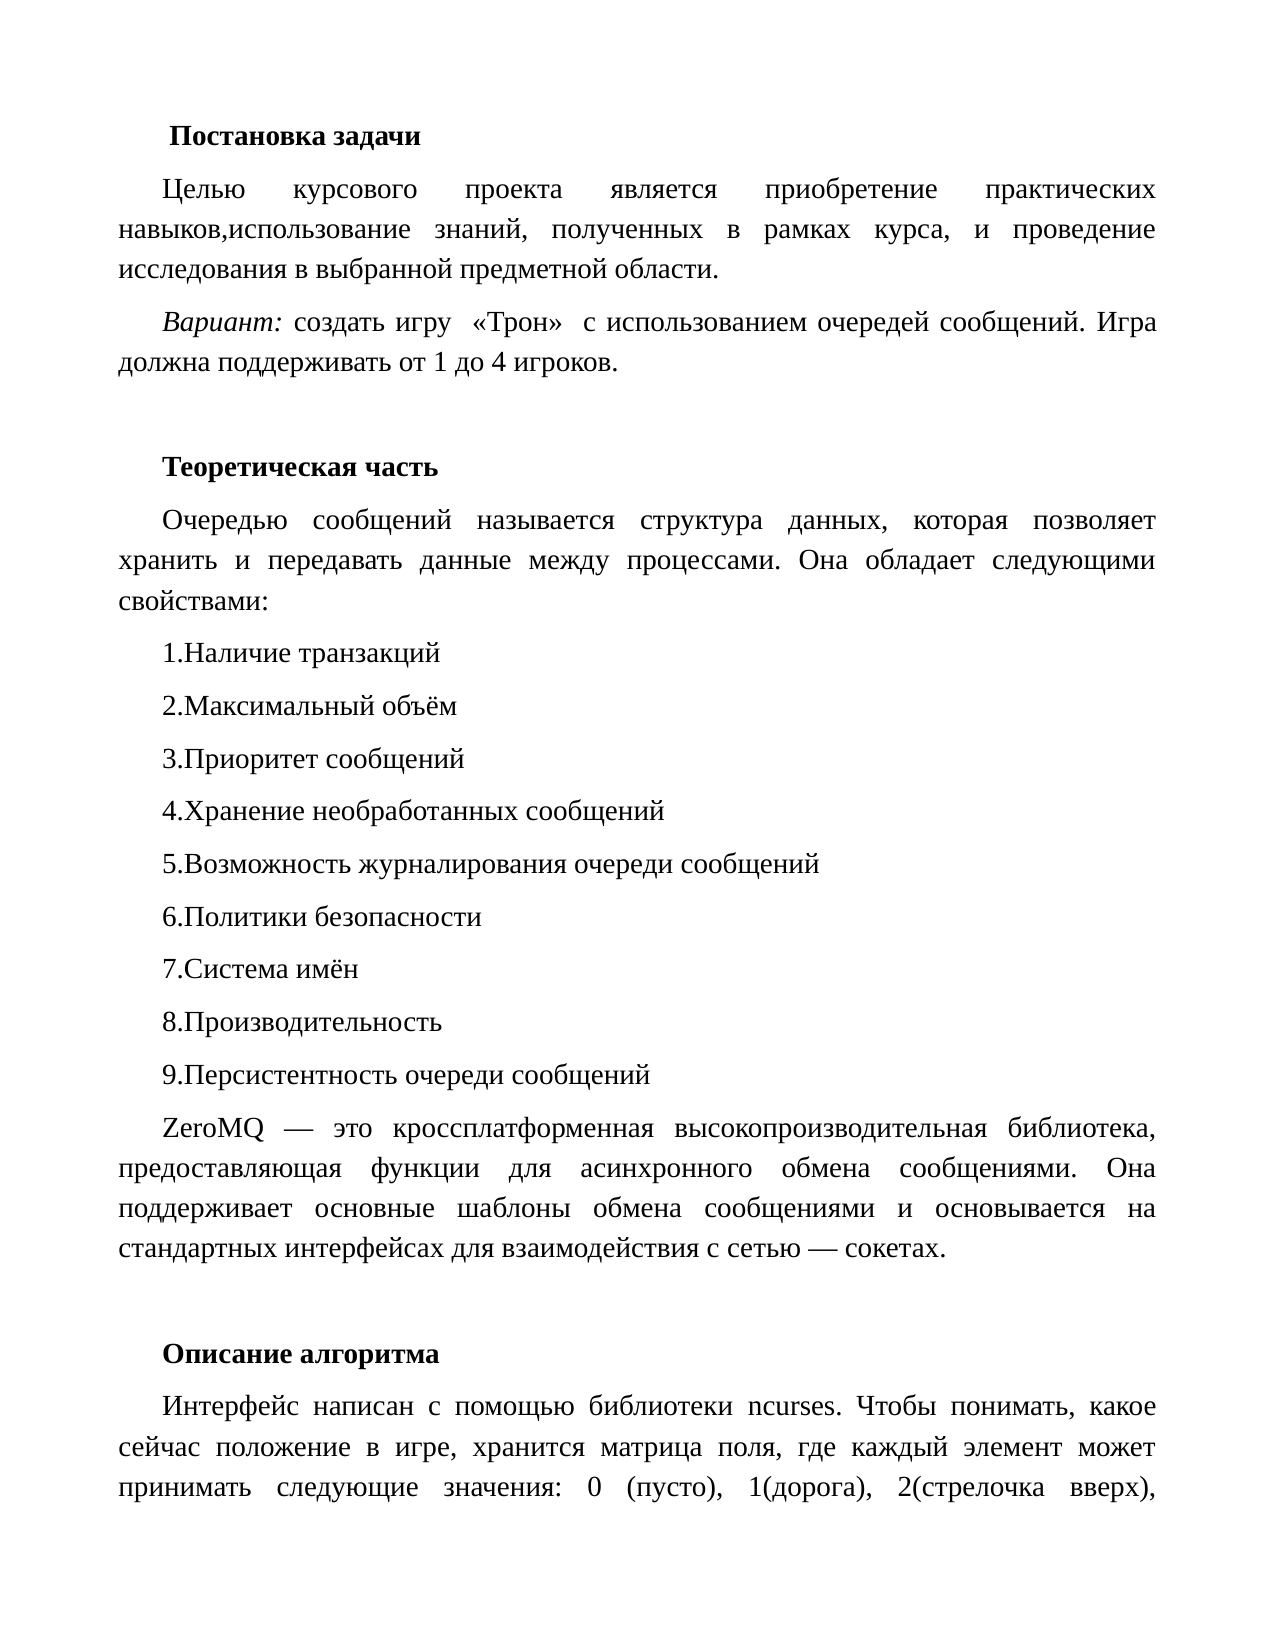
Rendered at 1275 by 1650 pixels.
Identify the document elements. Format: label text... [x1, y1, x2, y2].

text Теоретическая часть [118, 449, 1157, 483]
text 4.Хранение необработанных сообщений [118, 793, 1157, 827]
text Описание алгоритма [118, 1336, 1157, 1369]
text 7.Система имён [118, 952, 1157, 985]
text Постановка задачи [118, 118, 1157, 152]
text Интерфейс написан с помощью библиотеки ncurses. Чтобы понимать, какое сейчас положение в игре, хранится матрица поля, где каждый элемент может принимать следующие значения: 0 (пусто), 1(дорога), 2(стрелочка вверх), [118, 1388, 1157, 1502]
text 8.Производительность [118, 1004, 1157, 1038]
text Вариант: cоздать игру «Трон» с использованием очередей сообщений. Игра должна поддерживать от 1 до 4 игроков. [118, 304, 1157, 378]
text 3.Приоритет сообщений [118, 741, 1157, 774]
text ZeroMQ — это кроссплатформенная высокопроизводительная библиотека, предоставляющая функции для асинхронного обмена сообщениями. Она поддерживает основные шаблоны обмена сообщениями и основывается на стандартных интерфейсах для взаимодействия с сетью — сокетах. [118, 1110, 1157, 1264]
text Очередью сообщений называется структура данных, которая позволяет хранить и передавать данные между процессами. Она обладает следующими свойствами: [118, 502, 1157, 616]
text 1.Наличие транзакций [118, 635, 1157, 669]
text Целью курсового проекта является приобретение практических навыков,использование знаний, полученных в рамках курса, и проведение исследования в выбранной предметной области. [118, 171, 1157, 285]
text 6.Политики безопасности [118, 899, 1157, 932]
text 9.Персистентность очереди сообщений [118, 1057, 1157, 1091]
text 5.Возможность журналирования очереди сообщений [118, 846, 1157, 880]
text 2.Максимальный объём [118, 688, 1157, 722]
